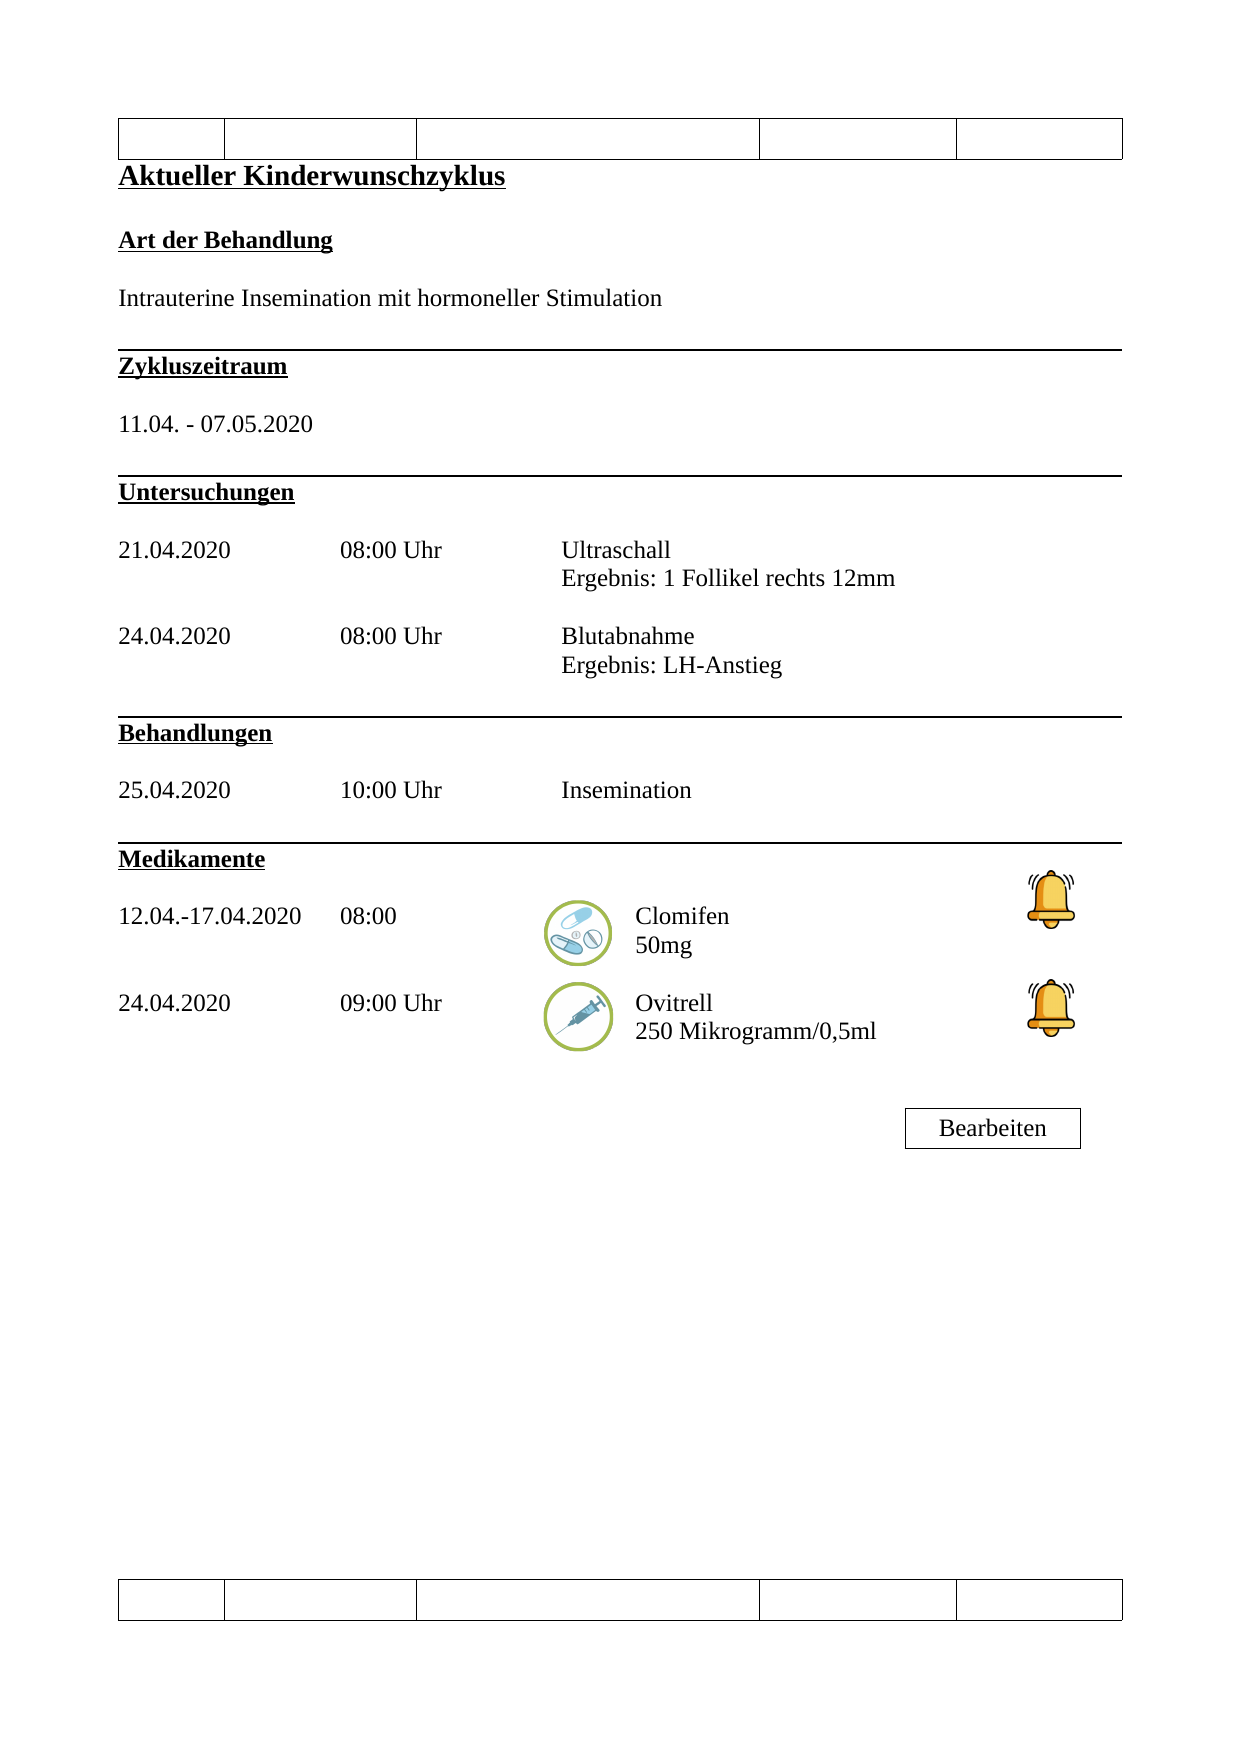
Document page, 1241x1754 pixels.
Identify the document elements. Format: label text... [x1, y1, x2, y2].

text 12.04.-17.04.2020 08:00 [118, 901, 543, 930]
table_header [225, 1580, 416, 1619]
text Medikamente [118, 844, 1122, 873]
text 25.04.2020 10:00 Uhr Insemination [118, 776, 1122, 804]
text [1079, 988, 1122, 1016]
text 250 Mikrogramm/0,5ml [615, 1016, 1122, 1045]
text Intrauterine Insemination mit hormoneller Stimulation [118, 283, 1122, 312]
text 21.04.2020 08:00 Uhr Ultraschall [118, 535, 1122, 563]
text 50mg [614, 930, 1122, 959]
text [118, 1016, 542, 1045]
picture [1027, 979, 1079, 1037]
text 24.04.2020 08:00 Uhr Blutabnahme [118, 621, 1122, 650]
text [118, 930, 543, 959]
picture [1027, 870, 1079, 929]
table_header [119, 119, 224, 158]
table_header [760, 119, 956, 158]
table_header [957, 1580, 1122, 1619]
text Art der Behandlung [118, 226, 1122, 254]
text Clomifen [614, 901, 1122, 930]
picture [542, 981, 615, 1053]
table_header [417, 1580, 759, 1619]
table_header [417, 119, 759, 158]
text 24.04.2020 09:00 Uhr [118, 988, 542, 1016]
table_header [957, 119, 1122, 158]
table_header Bearbeiten [906, 1109, 1080, 1148]
text 11.04. - 07.05.2020 [118, 409, 1122, 438]
text Untersuchungen [118, 477, 1122, 506]
text Aktueller Kinderwunschzyklus [118, 160, 1122, 192]
table_header [760, 1580, 956, 1619]
text Ovitrell [615, 988, 1027, 1016]
table_header [119, 1580, 224, 1619]
text Zykluszeitraum [118, 351, 1122, 380]
table_header [225, 119, 416, 158]
text Ergebnis: 1 Follikel rechts 12mm [118, 563, 1122, 592]
text Behandlungen [118, 718, 1122, 747]
text Ergebnis: LH-Anstieg [118, 650, 1122, 678]
picture [543, 898, 614, 968]
